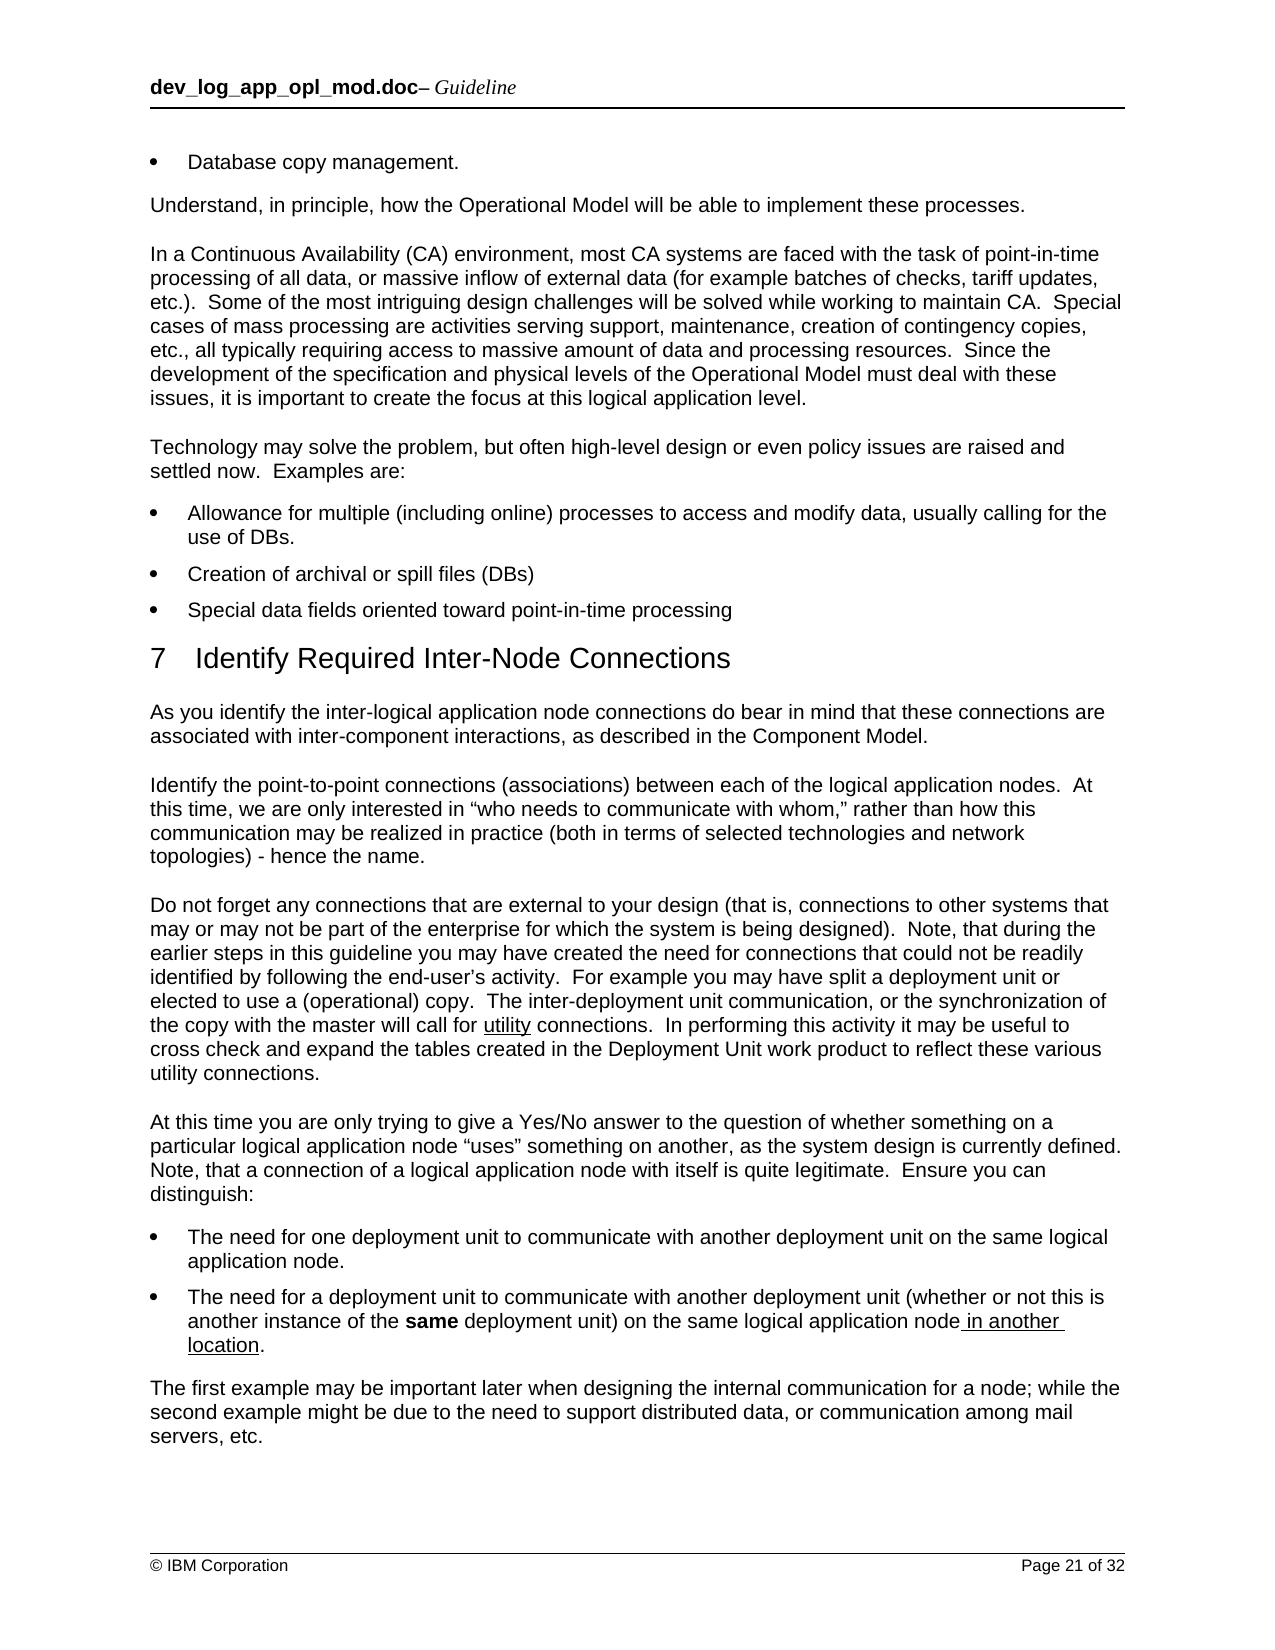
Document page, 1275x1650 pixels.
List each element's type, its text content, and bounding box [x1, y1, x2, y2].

list Special data fields oriented toward point-in-time processing [150, 598, 1125, 622]
text Understand, in principle, how the Operational Model will be able to implement these processes. [150, 193, 1125, 217]
text The first example may be important later when designing the internal communication for a node; while the second example might be due to the need to support distributed data, or communication among mail servers, etc. [150, 1376, 1125, 1448]
list Allowance for multiple (including online) processes to access and modify data, usually calling for the use of DBs. [150, 501, 1125, 549]
list Creation of archival or spill files (DBs) [150, 562, 1125, 586]
text In a Continuous Availability (CA) environment, most CA systems are faced with the task of point-in-time processing of all data, or massive inflow of external data (for example batches of checks, tariff updates, etc.). Some of the most intriguing design challenges will be solved while working to maintain CA. Special cases of mass processing are activities serving support, maintenance, creation of contingency copies, etc., all typically requiring access to massive amount of data and processing resources. Since the development of the specification and physical levels of the Operational Model must deal with these issues, it is important to create the focus at this logical application level. [150, 242, 1125, 409]
text At this time you are only trying to give a Yes/No answer to the question of whether something on a particular logical application node “uses” something on another, as the system design is currently defined. Note, that a connection of a logical application node with itself is quite legitimate. Ensure you can distinguish: [150, 1110, 1125, 1206]
list The need for one deployment unit to communicate with another deployment unit on the same logical application node. [150, 1224, 1125, 1273]
text Technology may solve the problem, but often high-level design or even policy issues are raised and settled now. Examples are: [150, 434, 1125, 482]
list Database copy management. [150, 150, 1125, 174]
list The need for a deployment unit to communicate with another deployment unit (whether or not this is another instance of the same deployment unit) on the same logical application node in another location. [150, 1285, 1125, 1357]
text As you identify the inter-logical application node connections do bear in mind that these connections are associated with inter-component interactions, as described in the Component Model. [150, 699, 1125, 747]
text Do not forget any connections that are external to your design (that is, connections to other systems that may or may not be part of the enterprise for which the system is being designed). Note, that during the earlier steps in this guideline you may have created the need for connections that could not be readily identified by following the end-user’s activity. For example you may have split a deployment unit or elected to use a (operational) copy. The inter-deployment unit communication, or the synchronization of the copy with the master will call for utility connections. In performing this activity it may be useful to cross check and expand the tables created in the Deployment Unit work product to reflect these various utility connections. [150, 893, 1125, 1085]
text Identify the point-to-point connections (associations) between each of the logical application nodes. At this time, we are only interested in “who needs to communicate with whom,” rather than how this communication may be realized in practice (both in terms of selected technologies and network topologies) - hence the name. [150, 772, 1125, 868]
subtitle Identify Required Inter-Node Connections [150, 641, 1125, 674]
